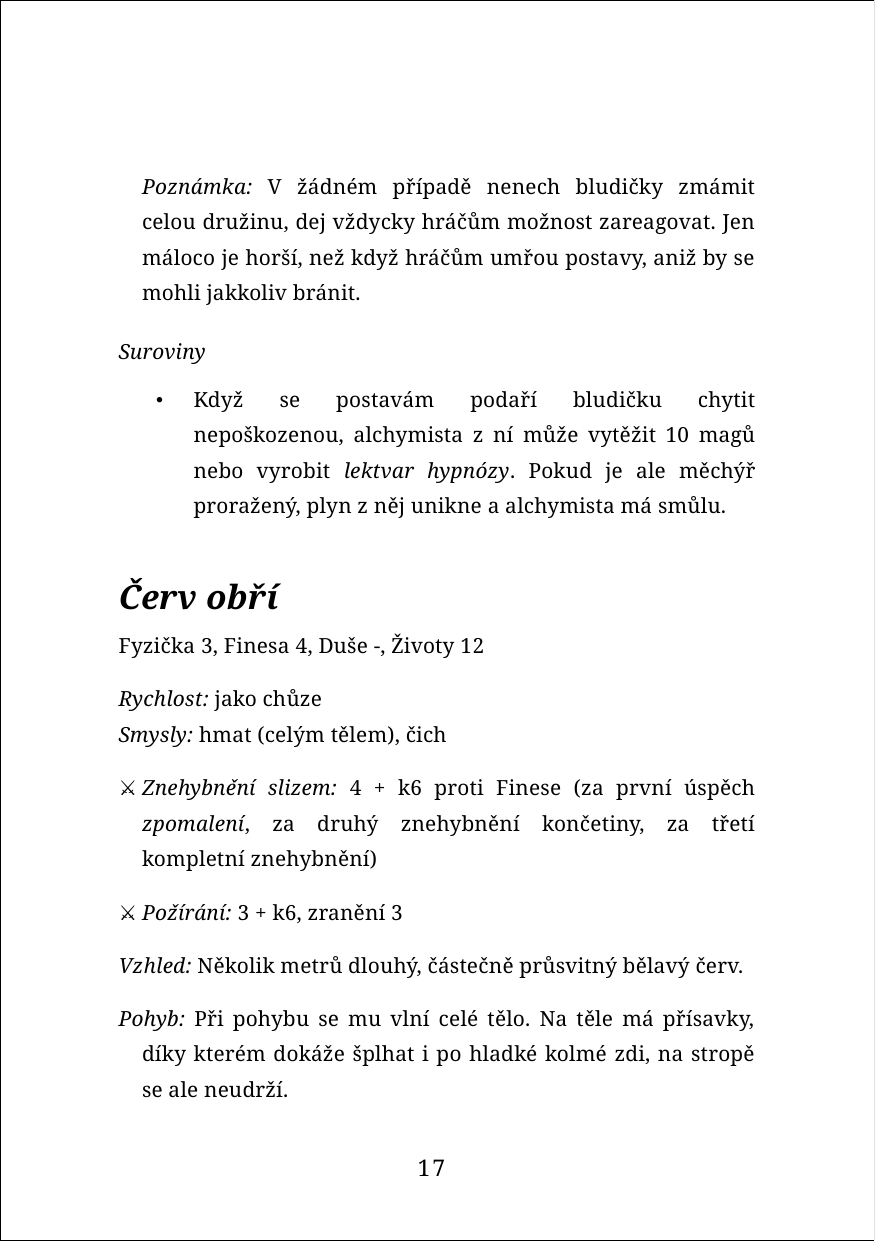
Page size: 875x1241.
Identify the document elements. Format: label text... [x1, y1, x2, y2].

text Vzhled: Několik metrů dlouhý, částečně průsvitný bělavý červ. [118, 951, 756, 979]
text ⚔ Znehybnění slizem: 4 + k6 proti Finese (za první úspěch zpomalení, za druhý znehybnění končetiny, za třetí kompletní znehybnění) [118, 773, 756, 873]
text Fyzička 3, Finesa 4, Duše -, Životy 12 [118, 631, 756, 660]
list Když se postavám podaří bludičku chytit nepoškozenou, alchymista z ní může vytěžit 10 magů nebo vyrobit lektvar hypnózy. Pokud je ale měchýř proražený, plyn z něj unikne a alchymista má smůlu. [156, 385, 756, 520]
text ⚔ Požírání: 3 + k6, zranění 3 [118, 898, 756, 926]
subtitle Červ obří [118, 574, 756, 619]
text Pohyb: Při pohybu se mu vlní celé tělo. Na těle má přísavky, díky kterém dokáže šplhat i po hladké kolmé zdi, na stropě se ale neudrží. [118, 1004, 756, 1103]
text Suroviny [118, 337, 756, 366]
text Poznámka: V žádném případě nenech bludičky zmámit celou družinu, dej vždycky hráčům možnost zareagovat. Jen máloco je horší, než když hráčům umřou postavy, aniž by se mohli jakkoliv bránit. [118, 172, 756, 307]
text Rychlost: jako chůze Smysly: hmat (celým tělem), čich [118, 684, 756, 748]
